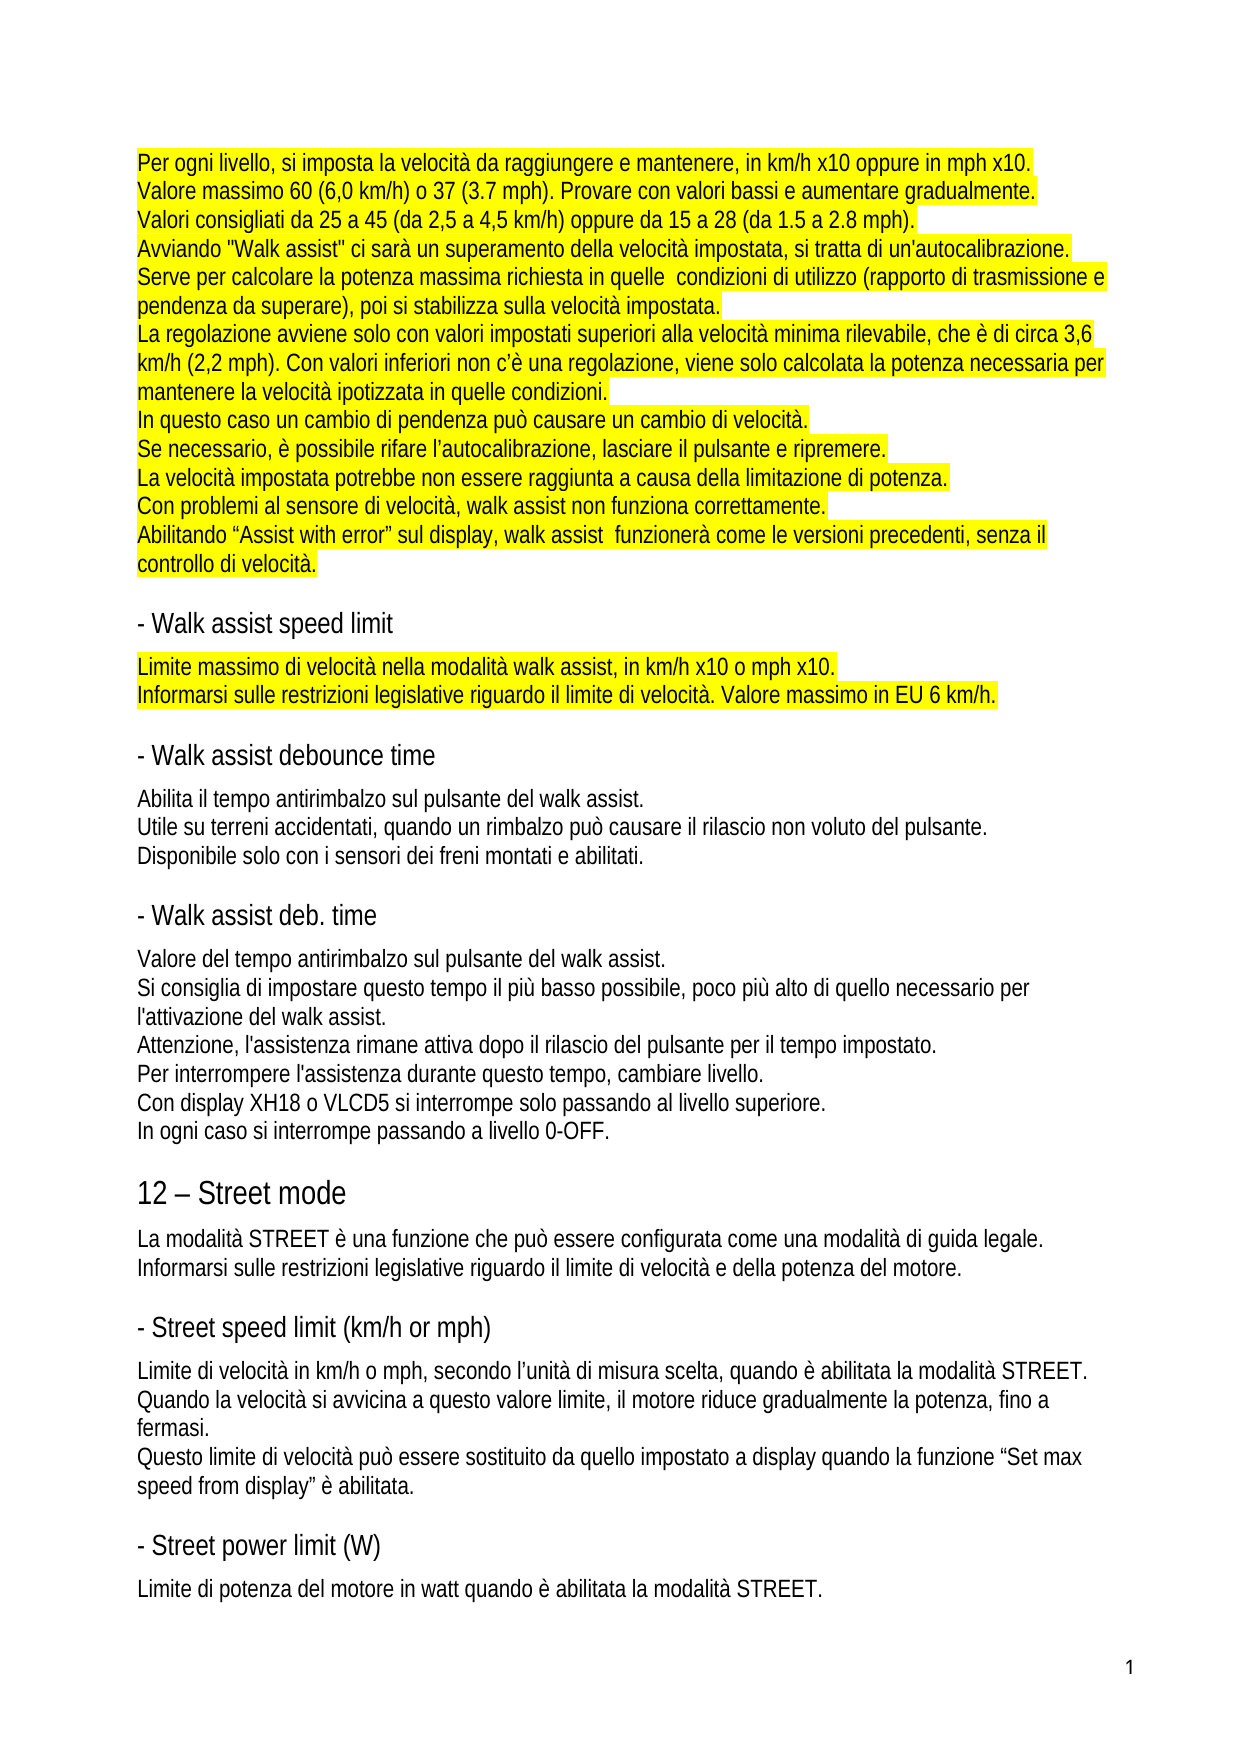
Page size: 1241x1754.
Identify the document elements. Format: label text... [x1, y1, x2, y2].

text La regolazione avviene solo con valori impostati superiori alla velocità minima rilevabile, che è di circa 3,6 km/h (2,2 mph). Con valori inferiori non c’è una regolazione, viene solo calcolata la potenza necessaria per mantenere la velocità ipotizzata in quelle condizioni. [137, 319, 1122, 405]
text - Walk assist deb. time [137, 898, 1122, 932]
text - Walk assist debounce time [137, 738, 1122, 771]
text Limite massimo di velocità nella modalità walk assist, in km/h x10 o mph x10. [137, 652, 1122, 681]
text Valore del tempo antirimbalzo sul pulsante del walk assist. [137, 944, 1122, 973]
text Valore massimo 60 (6,0 km/h) o 37 (3.7 mph). Provare con valori bassi e aumentare gradualmente. [137, 176, 1122, 205]
text La modalità STREET è una funzione che può essere configurata come una modalità di guida legale. [137, 1224, 1122, 1253]
text 12 – Street mode [137, 1173, 1122, 1212]
text Attenzione, l'assistenza rimane attiva dopo il rilascio del pulsante per il tempo impostato. [137, 1030, 1122, 1059]
text - Walk assist speed limit [137, 606, 1122, 639]
text Per interrompere l'assistenza durante questo tempo, cambiare livello. [137, 1059, 1122, 1087]
text Disponibile solo con i sensori dei freni montati e abilitati. [137, 841, 1122, 870]
text Questo limite di velocità può essere sostituito da quello impostato a display quando la funzione “Set max speed from display” è abilitata. [137, 1442, 1122, 1499]
text Utile su terreni accidentati, quando un rimbalzo può causare il rilascio non voluto del pulsante. [137, 812, 1122, 841]
text - Street power limit (W) [137, 1528, 1122, 1561]
text Limite di velocità in km/h o mph, secondo l’unità di misura scelta, quando è abilitata la modalità STREET. [137, 1356, 1122, 1385]
text Limite di potenza del motore in watt quando è abilitata la modalità STREET. [137, 1574, 1122, 1602]
text Abilitando “Assist with error” sul display, walk assist funzionerà come le versioni precedenti, senza il controllo di velocità. [137, 520, 1122, 577]
text - Street speed limit (km/h or mph) [137, 1310, 1122, 1343]
text Se necessario, è possibile rifare l’autocalibrazione, lasciare il pulsante e ripremere. [137, 434, 1122, 463]
text Con problemi al sensore di velocità, walk assist non funziona correttamente. [137, 491, 1122, 520]
text Quando la velocità si avvicina a questo valore limite, il motore riduce gradualmente la potenza, fino a fermasi. [137, 1385, 1122, 1442]
text Valori consigliati da 25 a 45 (da 2,5 a 4,5 km/h) oppure da 15 a 28 (da 1.5 a 2.8 mph). [137, 205, 1122, 233]
text Informarsi sulle restrizioni legislative riguardo il limite di velocità e della potenza del motore. [137, 1253, 1122, 1281]
text Si consiglia di impostare questo tempo il più basso possibile, poco più alto di quello necessario per l'attivazione del walk assist. [137, 973, 1122, 1030]
text Avviando "Walk assist" ci sarà un superamento della velocità impostata, si tratta di un'autocalibrazione. [137, 233, 1122, 262]
text Informarsi sulle restrizioni legislative riguardo il limite di velocità. Valore massimo in EU 6 km/h. [137, 681, 1122, 709]
text In ogni caso si interrompe passando a livello 0-OFF. [137, 1116, 1122, 1145]
text In questo caso un cambio di pendenza può causare un cambio di velocità. [137, 405, 1122, 434]
text La velocità impostata potrebbe non essere raggiunta a causa della limitazione di potenza. [137, 463, 1122, 491]
text Serve per calcolare la potenza massima richiesta in quelle condizioni di utilizzo (rapporto di trasmissione e pendenza da superare), poi si stabilizza sulla velocità impostata. [137, 262, 1122, 319]
text Con display XH18 o VLCD5 si interrompe solo passando al livello superiore. [137, 1087, 1122, 1116]
text Abilita il tempo antirimbalzo sul pulsante del walk assist. [137, 784, 1122, 812]
text Per ogni livello, si imposta la velocità da raggiungere e mantenere, in km/h x10 oppure in mph x10. [137, 148, 1122, 176]
